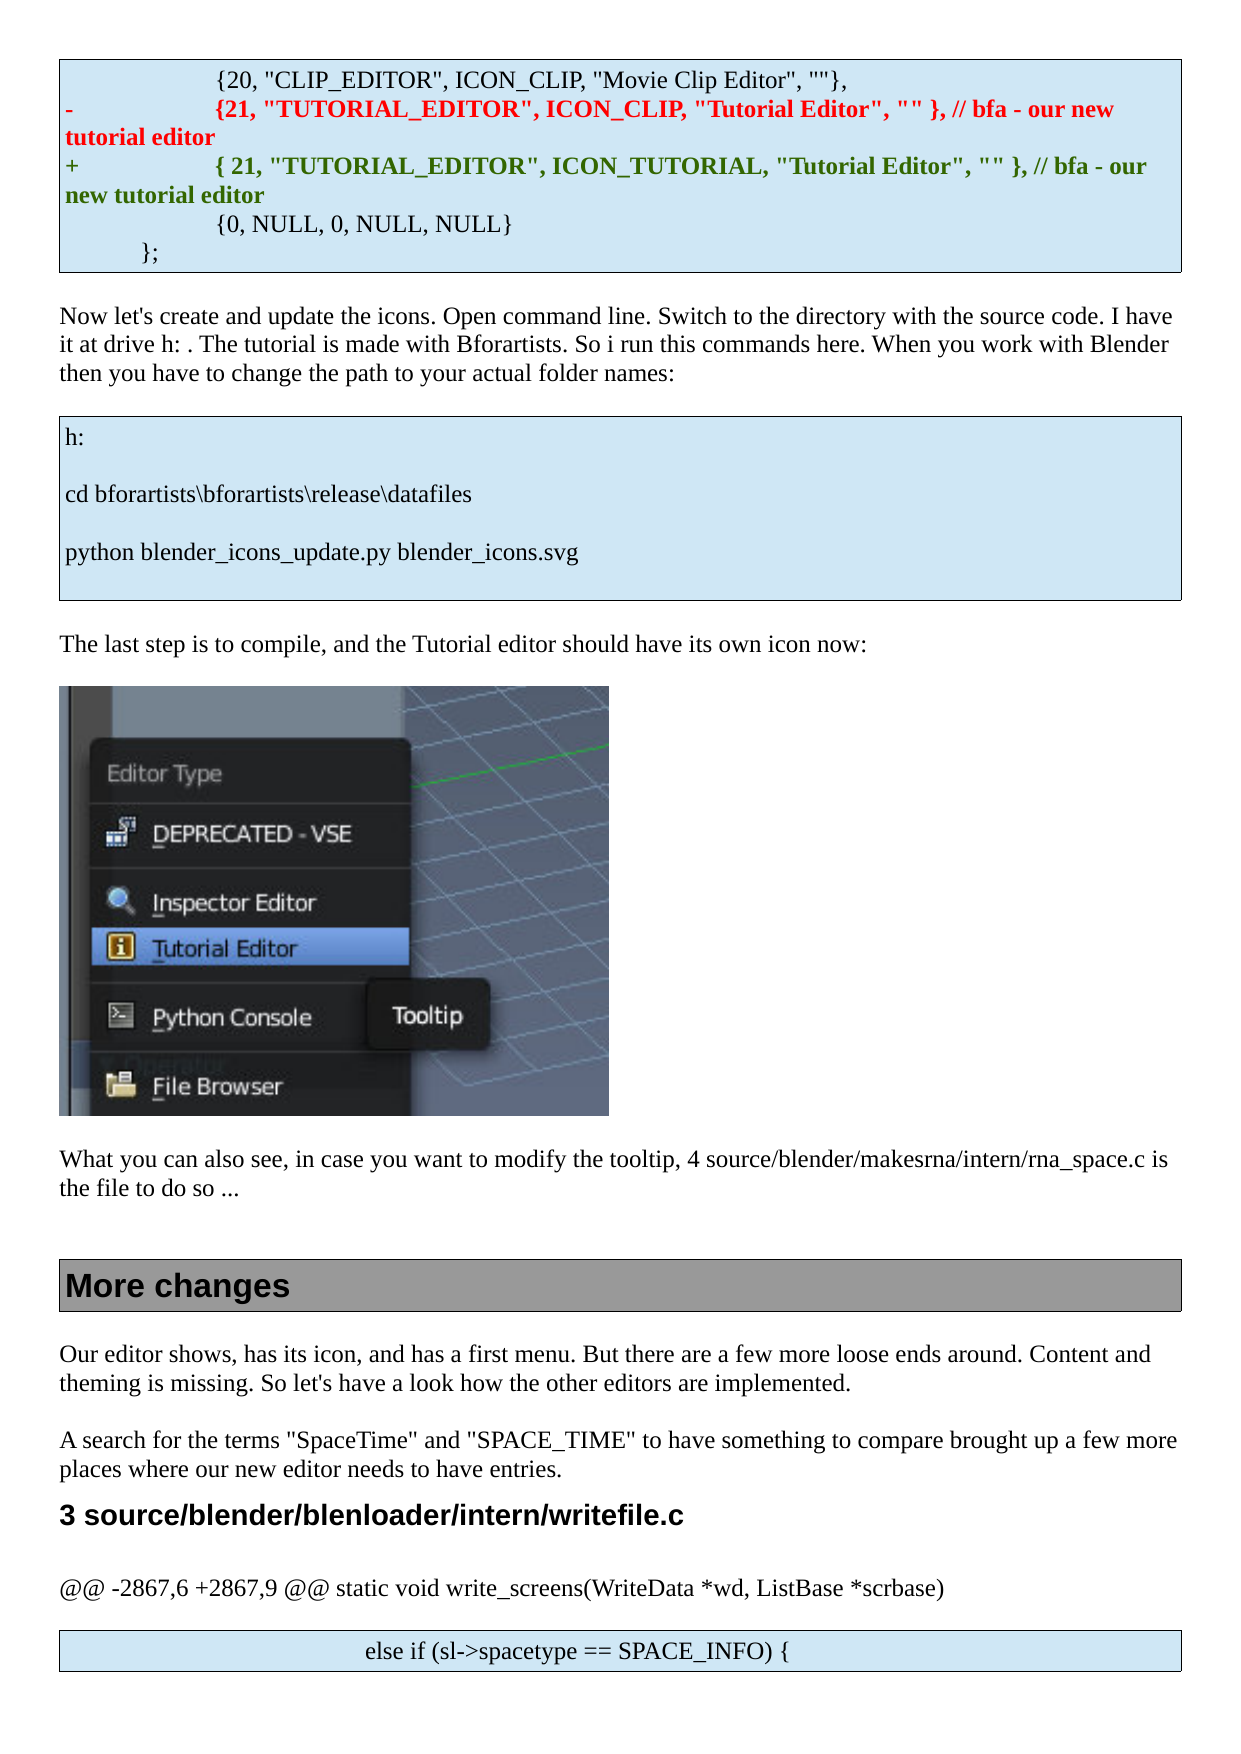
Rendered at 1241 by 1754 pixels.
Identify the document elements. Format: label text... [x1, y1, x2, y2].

text What you can also see, in case you want to modify the tooltip, 4 source/blender/makesrna/intern/rna_space.c is the file to do so ... [59, 1144, 1181, 1202]
text The last step is to compile, and the Tutorial editor should have its own icon now: [59, 629, 1181, 657]
table_header More changes [60, 1260, 1181, 1311]
text Our editor shows, has its icon, and has a first menu. But there are a few more loose ends around. Content and theming is missing. So let's have a look how the other editors are implemented. [59, 1339, 1181, 1397]
table_header {20, "CLIP_EDITOR", ICON_CLIP, "Movie Clip Editor", ""}, - {21, "TUTORIAL_EDITOR", ICON_CLIP, "Tutorial Editor", "" }, // bfa - our new tutorial editor + { 21, "TUTORIAL_EDITOR", ICON_TUTORIAL, "Tutorial Editor", "" }, // bfa - our new tutorial editor {0, NULL, 0, NULL, NULL} }; [60, 60, 1181, 272]
text Now let's create and update the icons. Open command line. Switch to the directory with the source code. I have it at drive h: . The tutorial is made with Bforartists. So i run this commands here. When you work with Blender then you have to change the path to your actual folder names: [59, 301, 1181, 387]
text @@ -2867,6 +2867,9 @@ static void write_screens(WriteData *wd, ListBase *scrbase) [59, 1573, 1181, 1601]
table_header h: cd bforartists\bforartists\release\datafiles python blender_icons_update.py blender_icons.svg [60, 417, 1181, 600]
picture [59, 686, 609, 1116]
text A search for the terms "SpaceTime" and "SPACE_TIME" to have something to compare brought up a few more places where our new editor needs to have entries. [59, 1426, 1181, 1483]
table_header else if (sl->spacetype == SPACE_INFO) { [60, 1631, 1181, 1671]
subtitle 3 source/blender/blenloader/intern/writefile.c [59, 1498, 1181, 1531]
